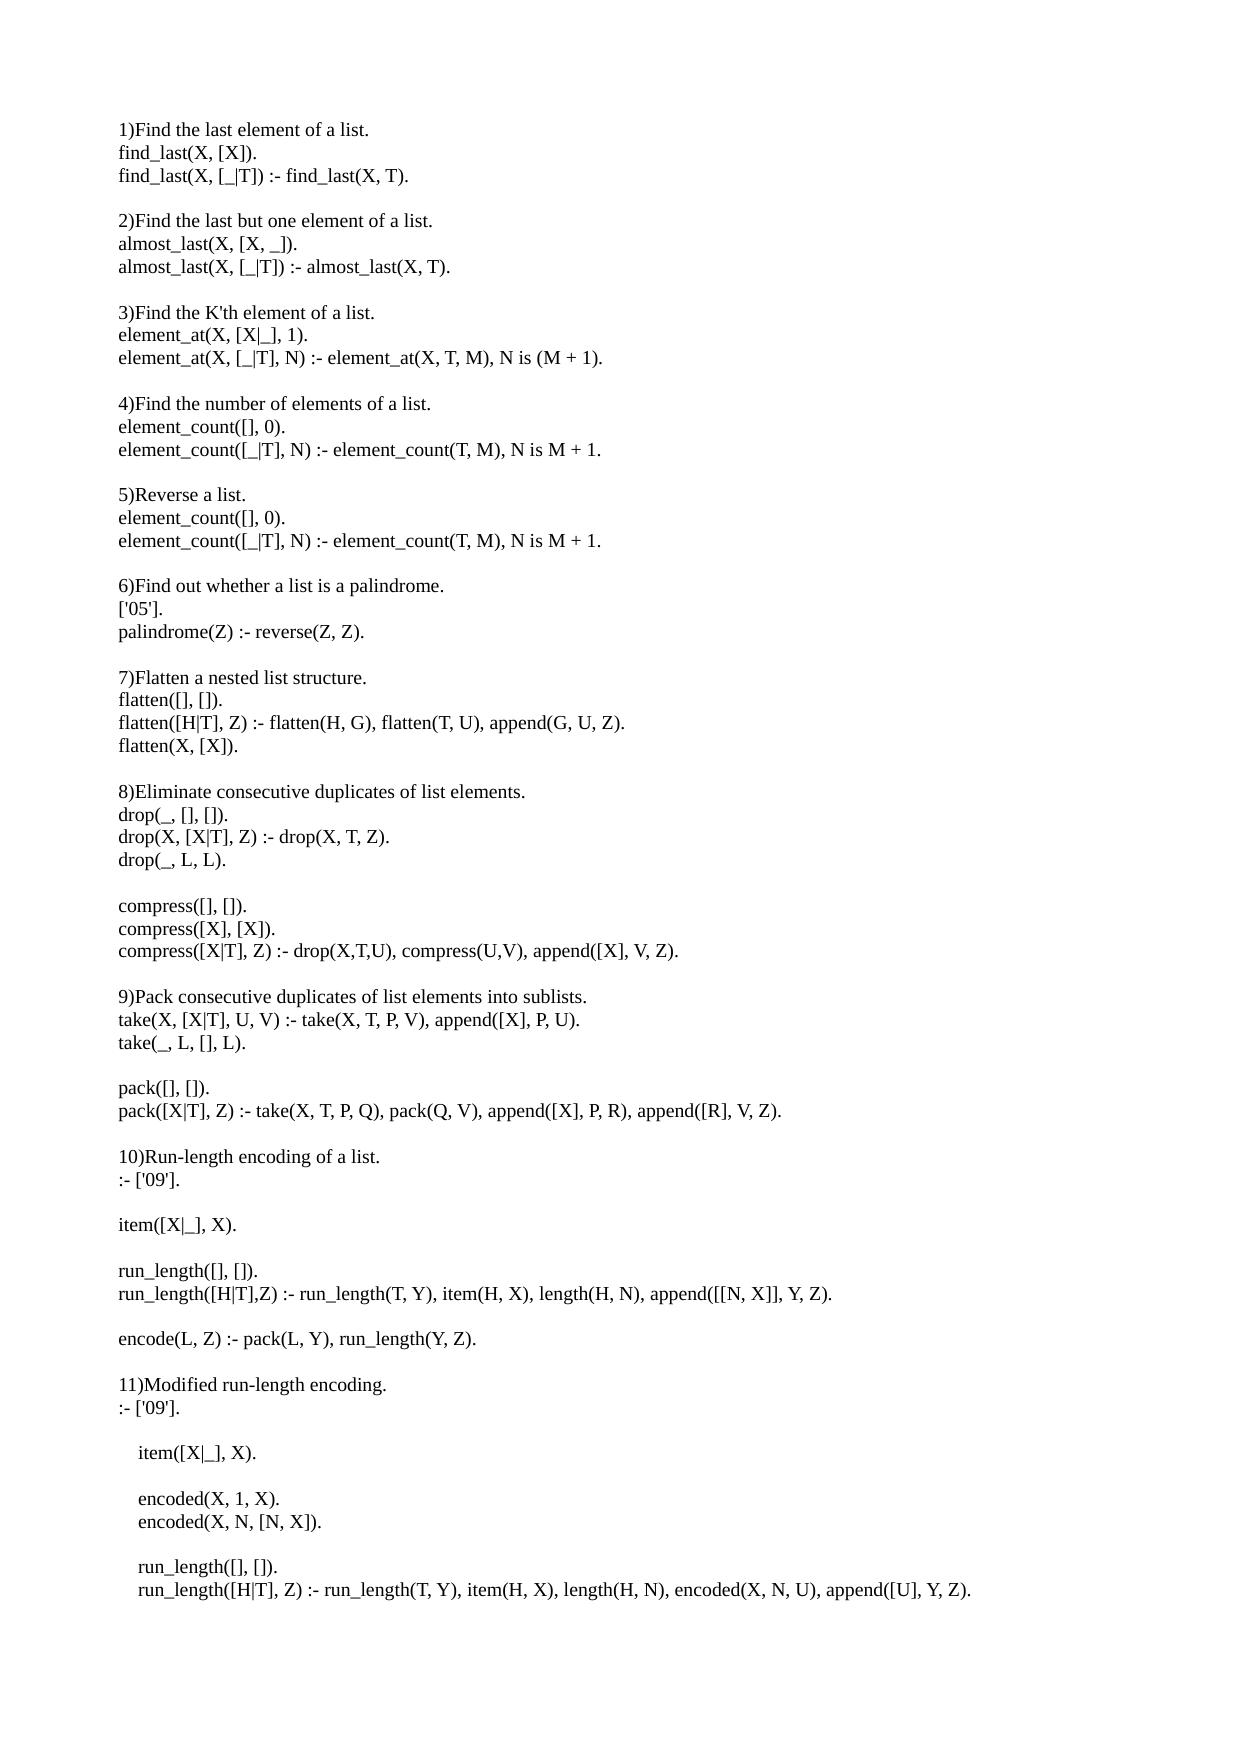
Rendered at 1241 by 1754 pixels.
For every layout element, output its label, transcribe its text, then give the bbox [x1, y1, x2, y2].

text 11)Modified run-length encoding. [118, 1373, 1122, 1396]
text flatten([], []). [118, 688, 1122, 711]
text encoded(X, N, [N, X]). [118, 1510, 1122, 1532]
text 6)Find out whether a list is a palindrome. [118, 574, 1122, 597]
text 9)Pack consecutive duplicates of list elements into sublists. [118, 985, 1122, 1008]
text 10)Run-length encoding of a list. [118, 1145, 1122, 1167]
text drop(_, L, L). [118, 848, 1122, 871]
text compress([], []). [118, 894, 1122, 917]
text element_count([_|T], N) :- element_count(T, M), N is M + 1. [118, 437, 1122, 460]
text palindrome(Z) :- reverse(Z, Z). [118, 620, 1122, 643]
text 7)Flatten a nested list structure. [118, 666, 1122, 688]
text run_length([H|T], Z) :- run_length(T, Y), item(H, X), length(H, N), encoded(X, N, U), append([U], Y, Z). [118, 1578, 1122, 1601]
text element_count([], 0). [118, 415, 1122, 437]
text pack([X|T], Z) :- take(X, T, P, Q), pack(Q, V), append([X], P, R), append([R], V, Z). [118, 1099, 1122, 1122]
text run_length([H|T],Z) :- run_length(T, Y), item(H, X), length(H, N), append([[N, X]], Y, Z). [118, 1282, 1122, 1304]
text 8)Eliminate consecutive duplicates of list elements. [118, 780, 1122, 802]
text run_length([], []). [118, 1259, 1122, 1282]
text 2)Find the last but one element of a list. [118, 209, 1122, 232]
text 1)Find the last element of a list. [118, 118, 1122, 141]
text take(_, L, [], L). [118, 1031, 1122, 1053]
text almost_last(X, [_|T]) :- almost_last(X, T). [118, 255, 1122, 278]
text 3)Find the K'th element of a list. [118, 301, 1122, 323]
text 4)Find the number of elements of a list. [118, 392, 1122, 415]
text :- ['09']. [118, 1396, 1122, 1418]
text drop(X, [X|T], Z) :- drop(X, T, Z). [118, 825, 1122, 848]
text compress([X], [X]). [118, 917, 1122, 939]
text ['05']. [118, 597, 1122, 620]
text :- ['09']. [118, 1167, 1122, 1190]
text element_at(X, [X|_], 1). [118, 323, 1122, 346]
text take(X, [X|T], U, V) :- take(X, T, P, V), append([X], P, U). [118, 1008, 1122, 1031]
text flatten([H|T], Z) :- flatten(H, G), flatten(T, U), append(G, U, Z). [118, 711, 1122, 734]
text element_count([], 0). [118, 506, 1122, 529]
text compress([X|T], Z) :- drop(X,T,U), compress(U,V), append([X], V, Z). [118, 939, 1122, 962]
text drop(_, [], []). [118, 802, 1122, 825]
text item([X|_], X). [118, 1441, 1122, 1464]
text element_at(X, [_|T], N) :- element_at(X, T, M), N is (M + 1). [118, 346, 1122, 369]
text encode(L, Z) :- pack(L, Y), run_length(Y, Z). [118, 1327, 1122, 1350]
text almost_last(X, [X, _]). [118, 232, 1122, 255]
text run_length([], []). [118, 1555, 1122, 1578]
text flatten(X, [X]). [118, 734, 1122, 757]
text pack([], []). [118, 1076, 1122, 1099]
text 5)Reverse a list. [118, 483, 1122, 506]
text encoded(X, 1, X). [118, 1487, 1122, 1510]
text find_last(X, [X]). [118, 141, 1122, 164]
text find_last(X, [_|T]) :- find_last(X, T). [118, 164, 1122, 187]
text item([X|_], X). [118, 1213, 1122, 1236]
text element_count([_|T], N) :- element_count(T, M), N is M + 1. [118, 529, 1122, 552]
